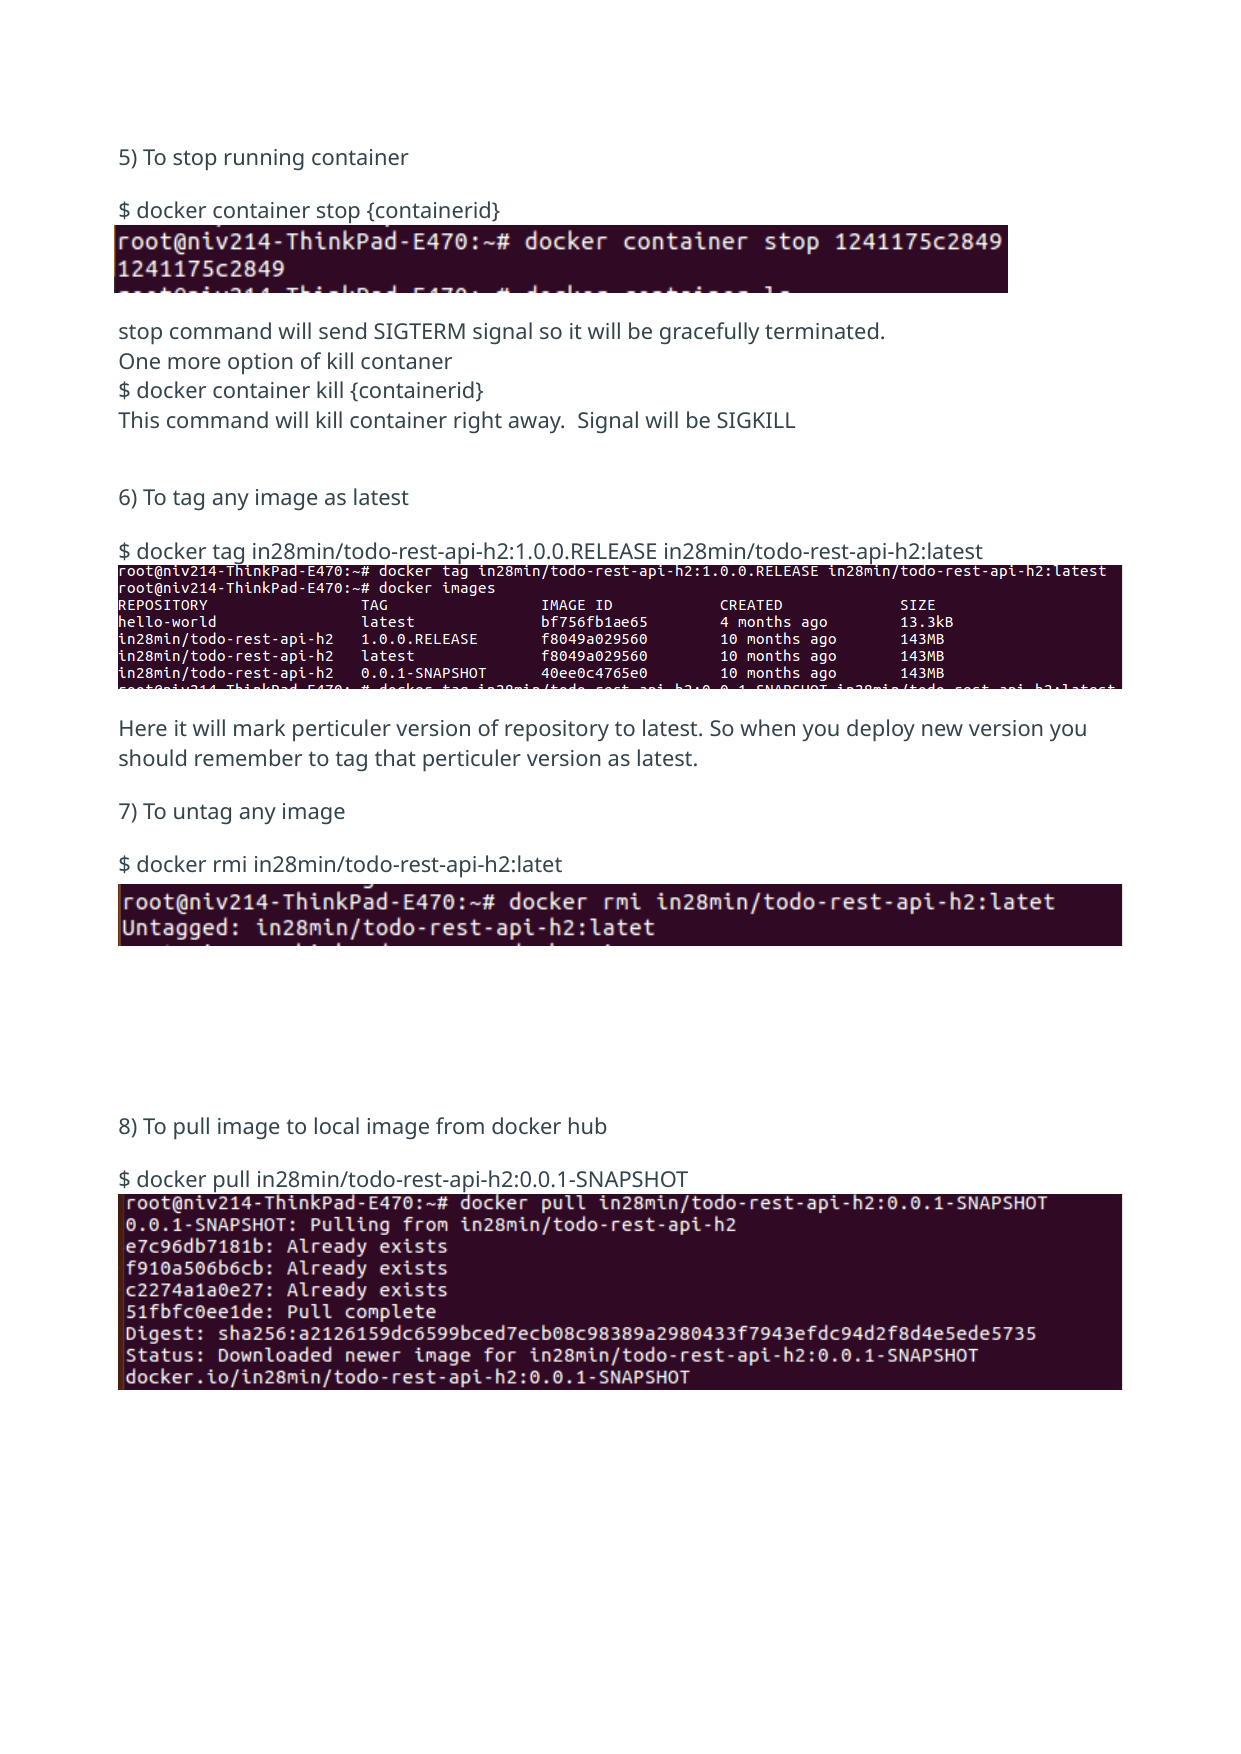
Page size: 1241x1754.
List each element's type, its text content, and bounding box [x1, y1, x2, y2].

text One more option of kill contaner [118, 346, 1122, 375]
text $ docker pull in28min/todo-rest-api-h2:0.0.1-SNAPSHOT [118, 1164, 1122, 1194]
text Here it will mark perticuler version of repository to latest. So when you deploy new version you should remember to tag that perticuler version as latest. [118, 713, 1122, 772]
text This command will kill container right away. Signal will be SIGKILL [118, 405, 1122, 435]
picture [118, 1194, 1123, 1390]
picture [114, 225, 1008, 293]
text 8) To pull image to local image from docker hub [118, 1111, 1122, 1141]
text $ docker container stop {containerid} [118, 195, 1122, 225]
text $ docker container kill {containerid} [118, 375, 1122, 405]
text 5) To stop running container [118, 142, 1122, 172]
picture [118, 884, 1123, 946]
text stop command will send SIGTERM signal so it will be gracefully terminated. [118, 316, 1122, 346]
text 7) To untag any image [118, 796, 1122, 826]
text $ docker rmi in28min/todo-rest-api-h2:latet [118, 849, 1122, 879]
text 6) To tag any image as latest [118, 482, 1122, 512]
picture [118, 565, 1123, 689]
text $ docker tag in28min/todo-rest-api-h2:1.0.0.RELEASE in28min/todo-rest-api-h2:latest [118, 536, 1122, 565]
